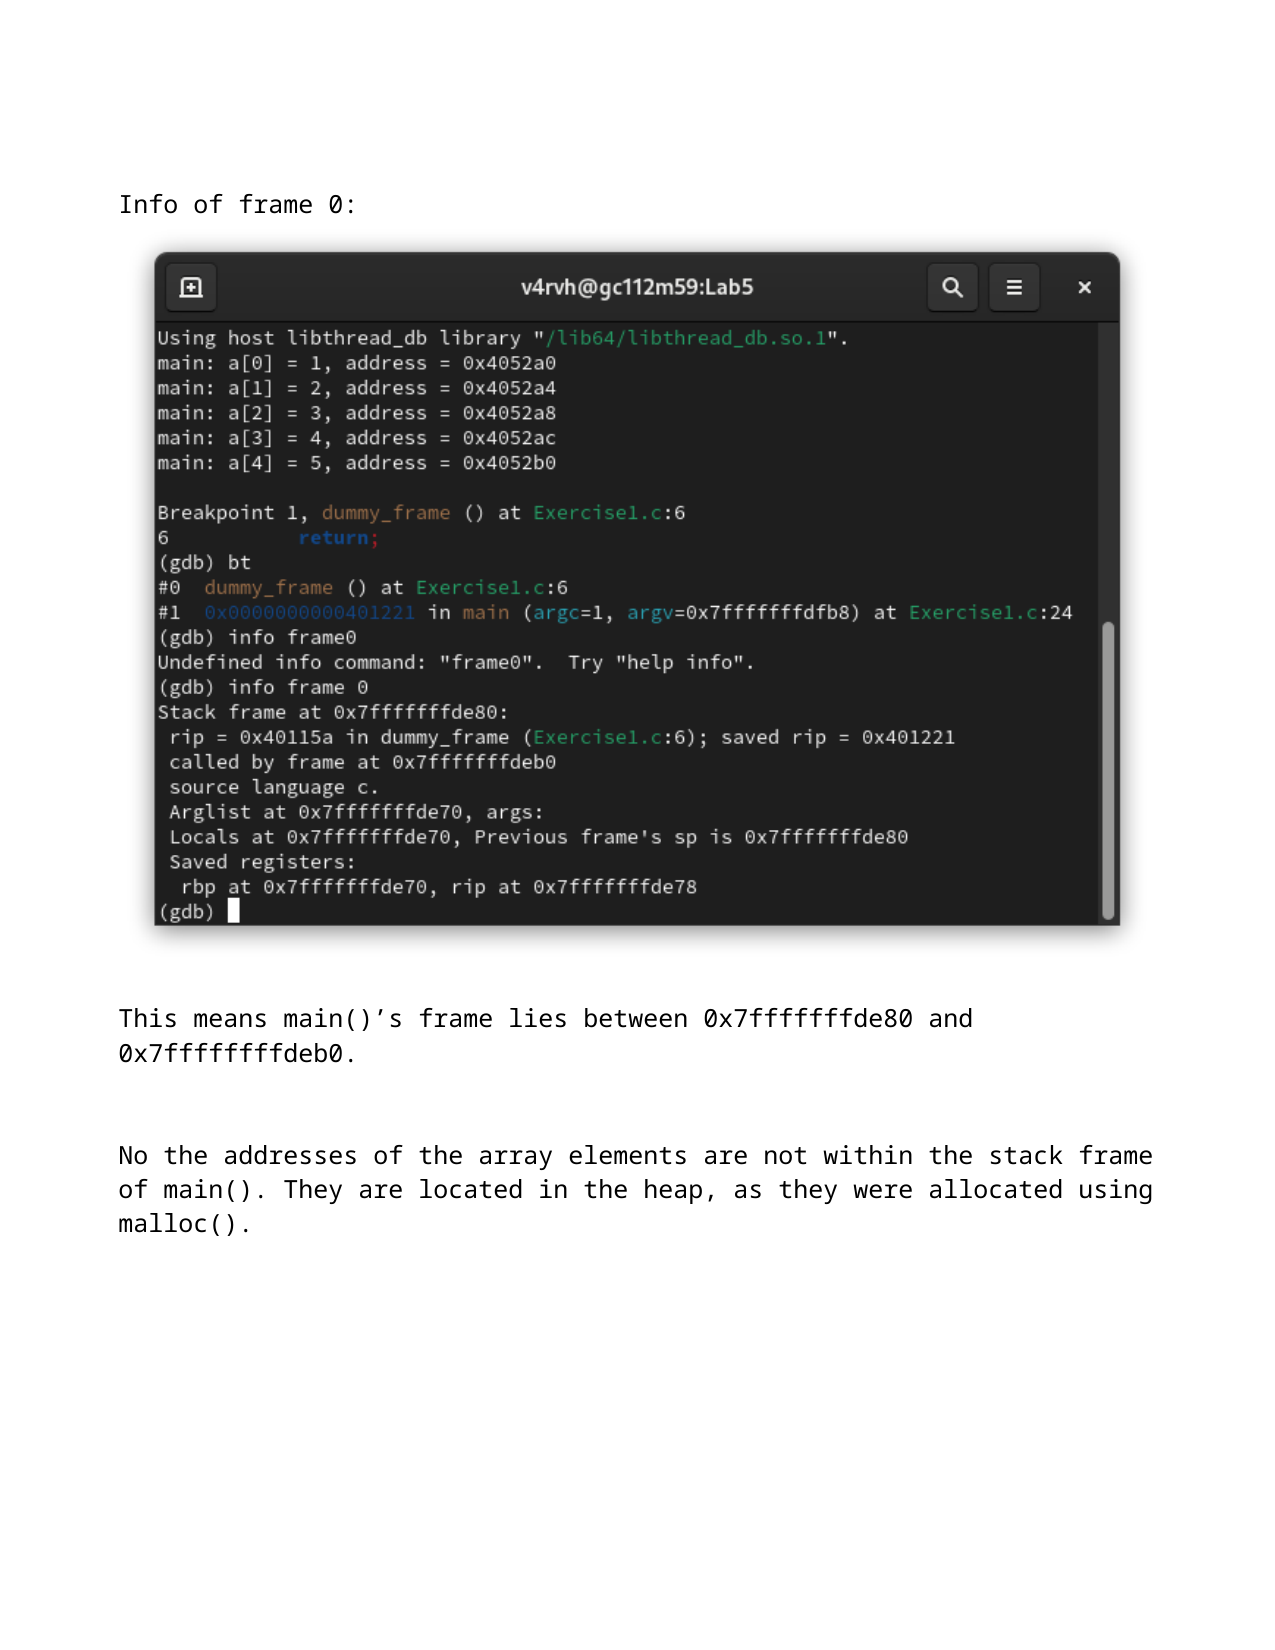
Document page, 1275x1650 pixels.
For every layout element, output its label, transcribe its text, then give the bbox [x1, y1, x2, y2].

text No the addresses of the array elements are not within the stack frame of main(). They are located in the heap, as they were allocated using malloc(). [118, 1137, 1157, 1239]
picture [118, 220, 1157, 967]
text Info of frame 0: [118, 186, 1157, 220]
text This means main()’s frame lies between 0x7fffffffde80 and 0x7ffffffffdeb0. [118, 1001, 1157, 1069]
